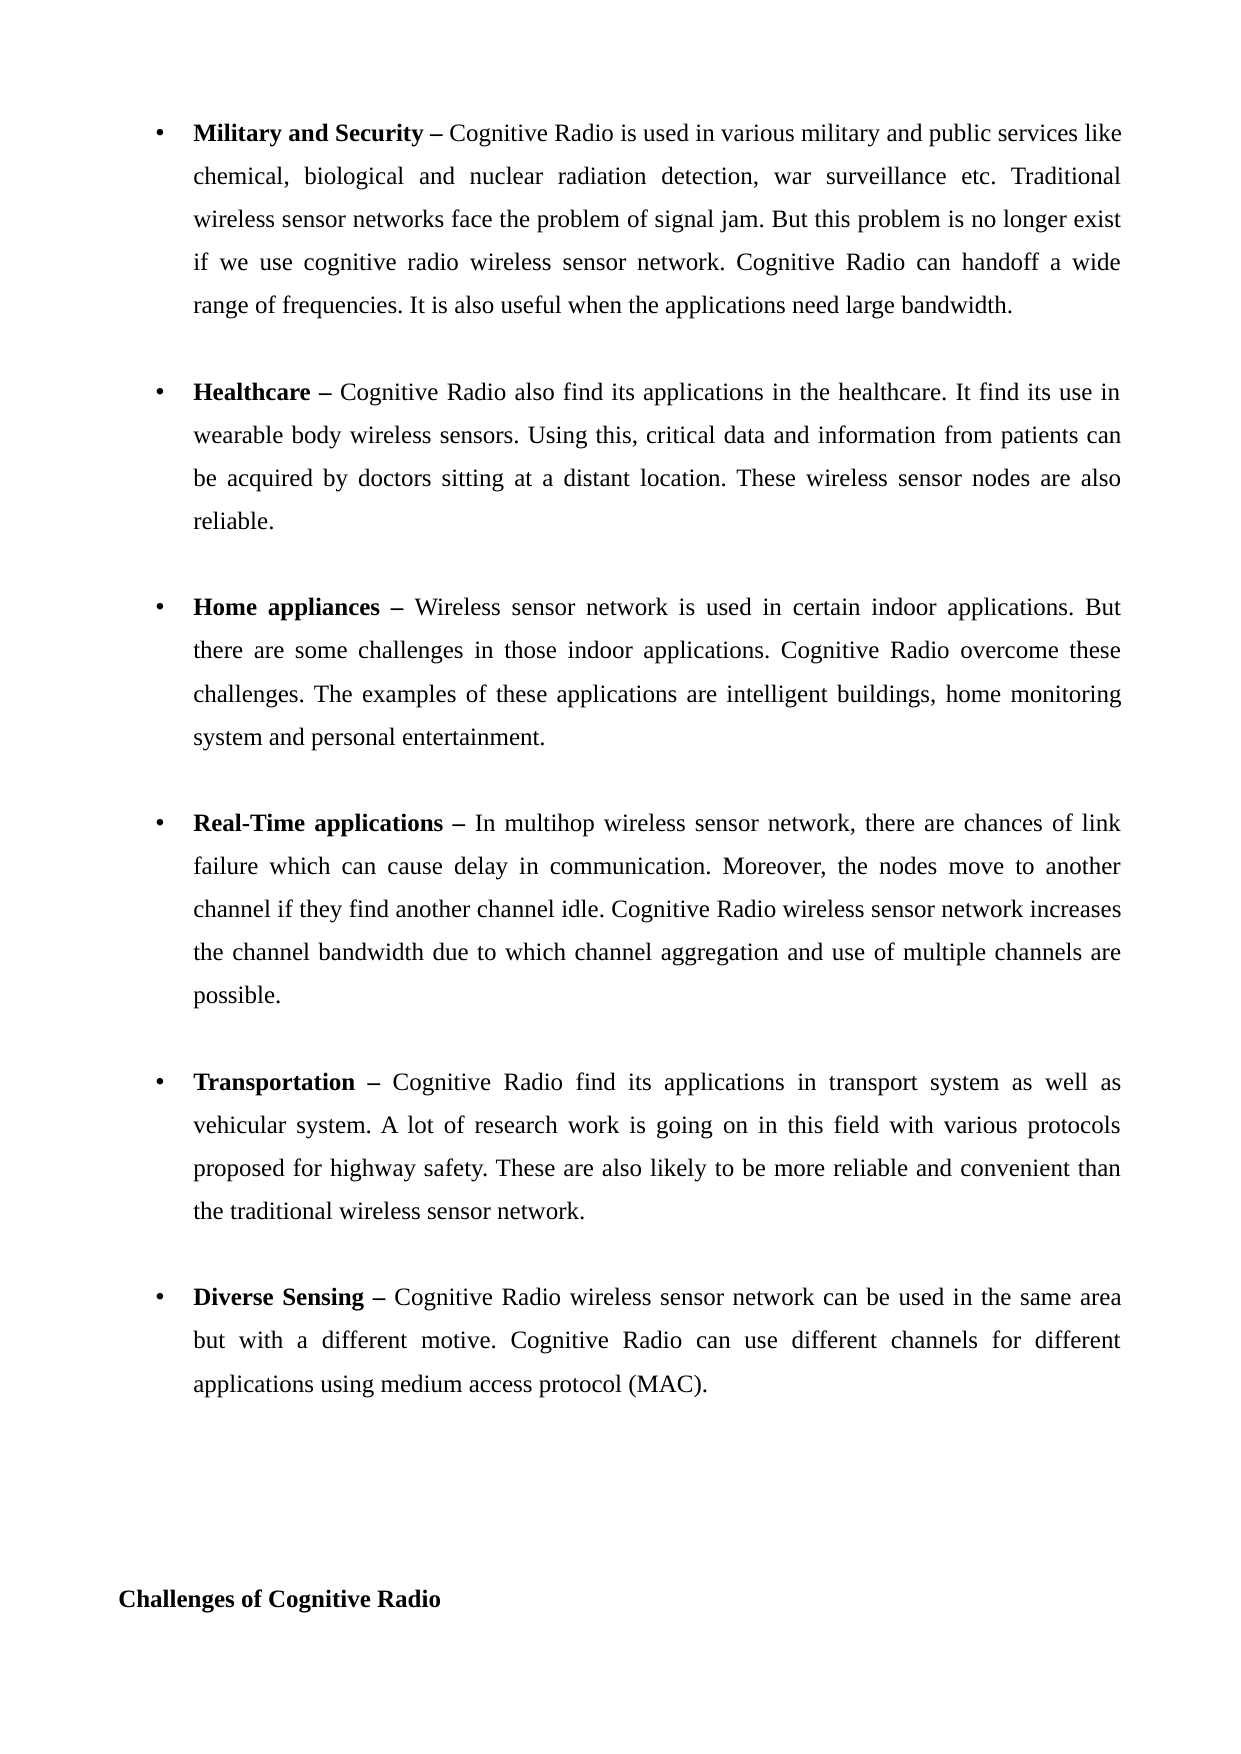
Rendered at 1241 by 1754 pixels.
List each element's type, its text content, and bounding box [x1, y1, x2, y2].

list Military and Security – Cognitive Radio is used in various military and public services like chemical, biological and nuclear radiation detection, war surveillance etc. Traditional wireless sensor networks face the problem of signal jam. But this problem is no longer exist if we use cognitive radio wireless sensor network. Cognitive Radio can handoff a wide range of frequencies. It is also useful when the applications need large bandwidth. [156, 118, 1122, 319]
list Healthcare – Cognitive Radio also find its applications in the healthcare. It find its use in wearable body wireless sensors. Using this, critical data and information from patients can be acquired by doctors sitting at a distant location. These wireless sensor nodes are also reliable. [156, 377, 1122, 535]
list Transportation – Cognitive Radio find its applications in transport system as well as vehicular system. A lot of research work is going on in this field with various protocols proposed for highway safety. These are also likely to be more reliable and convenient than the traditional wireless sensor network. [156, 1067, 1122, 1225]
list Real-Time applications – In multihop wireless sensor network, there are chances of link failure which can cause delay in communication. Moreover, the nodes move to another channel if they find another channel idle. Cognitive Radio wireless sensor network increases the channel bandwidth due to which channel aggregation and use of multiple channels are possible. [156, 808, 1122, 1009]
list Home appliances – Wireless sensor network is used in certain indoor applications. But there are some challenges in those indoor applications. Cognitive Radio overcome these challenges. The examples of these applications are intelligent buildings, home monitoring system and personal entertainment. [156, 592, 1122, 751]
text Challenges of Cognitive Radio [118, 1584, 1122, 1613]
list Diverse Sensing – Cognitive Radio wireless sensor network can be used in the same area but with a different motive. Cognitive Radio can use different channels for different applications using medium access protocol (MAC). [156, 1282, 1122, 1397]
